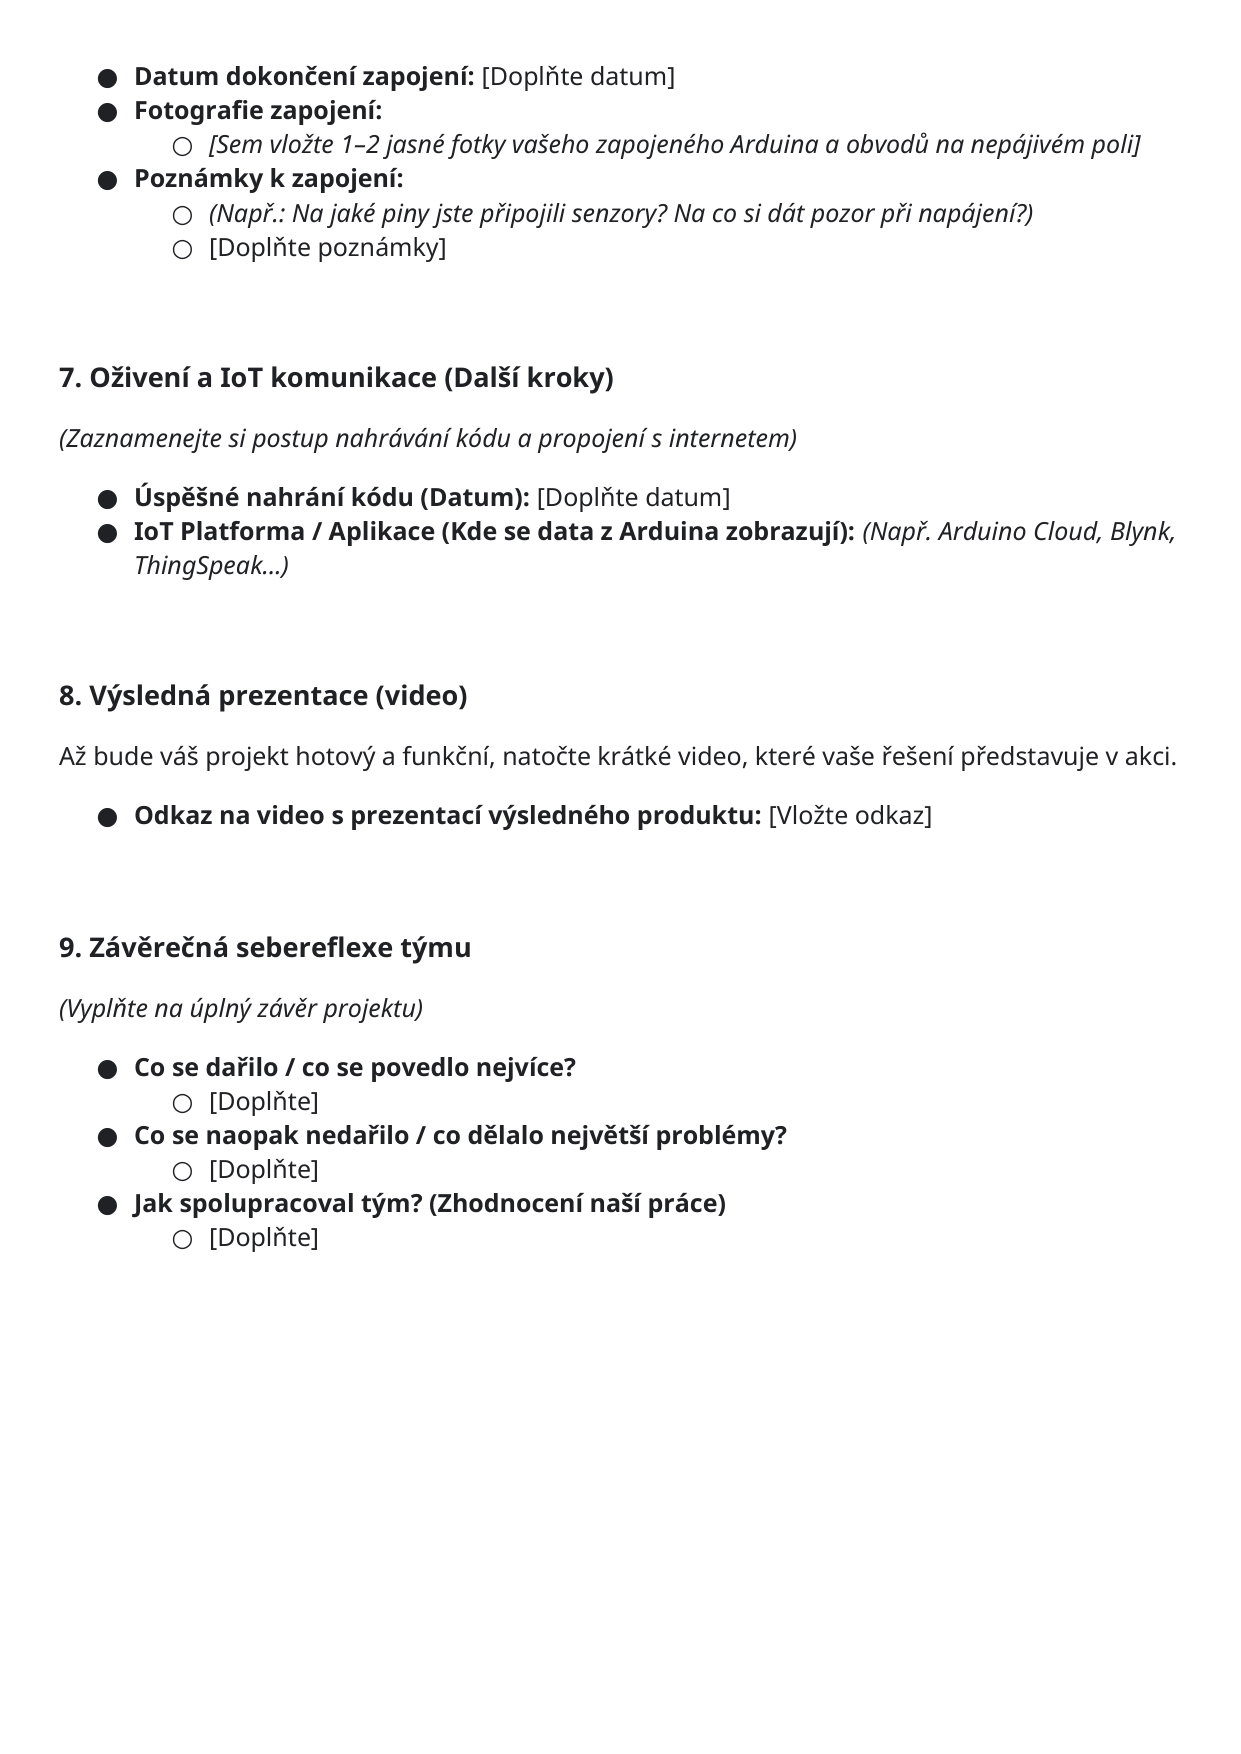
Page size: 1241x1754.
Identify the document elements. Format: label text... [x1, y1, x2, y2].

list Co se dařilo / co se povedlo nejvíce? [96, 1049, 1181, 1083]
text Až bude váš projekt hotový a funkční, natočte krátké video, které vaše řešení představuje v akci. [59, 739, 1181, 773]
subtitle 7. Oživení a IoT komunikace (Další kroky) [59, 358, 1181, 395]
list [Doplňte poznámky] [171, 229, 1181, 263]
list Úspěšné nahrání kódu (Datum): [Doplňte datum] [96, 479, 1181, 513]
list Odkaz na video s prezentací výsledného produktu: [Vložte odkaz] [96, 798, 1181, 832]
list Datum dokončení zapojení: [Doplňte datum] [96, 59, 1181, 93]
text (Zaznamenejte si postup nahrávání kódu a propojení s internetem) [59, 420, 1181, 454]
list IoT Platforma / Aplikace (Kde se data z Arduina zobrazují): (Např. Arduino Cloud, Blynk, ThingSpeak...) [96, 513, 1181, 582]
subtitle 8. Výsledná prezentace (video) [59, 677, 1181, 714]
list Jak spolupracoval tým? (Zhodnocení naší práce) [96, 1186, 1181, 1220]
text (Vyplňte na úplný závěr projektu) [59, 990, 1181, 1024]
list Co se naopak nedařilo / co dělalo největší problémy? [96, 1118, 1181, 1152]
list [Sem vložte 1–2 jasné fotky vašeho zapojeného Arduina a obvodů na nepájivém poli] [171, 127, 1181, 161]
list Fotografie zapojení: [96, 93, 1181, 127]
list [Doplňte] [171, 1083, 1181, 1118]
list (Např.: Na jaké piny jste připojili senzory? Na co si dát pozor při napájení?) [171, 195, 1181, 229]
list Poznámky k zapojení: [96, 161, 1181, 195]
subtitle 9. Závěrečná sebereflexe týmu [59, 928, 1181, 965]
list [Doplňte] [171, 1152, 1181, 1186]
list [Doplňte] [171, 1220, 1181, 1254]
